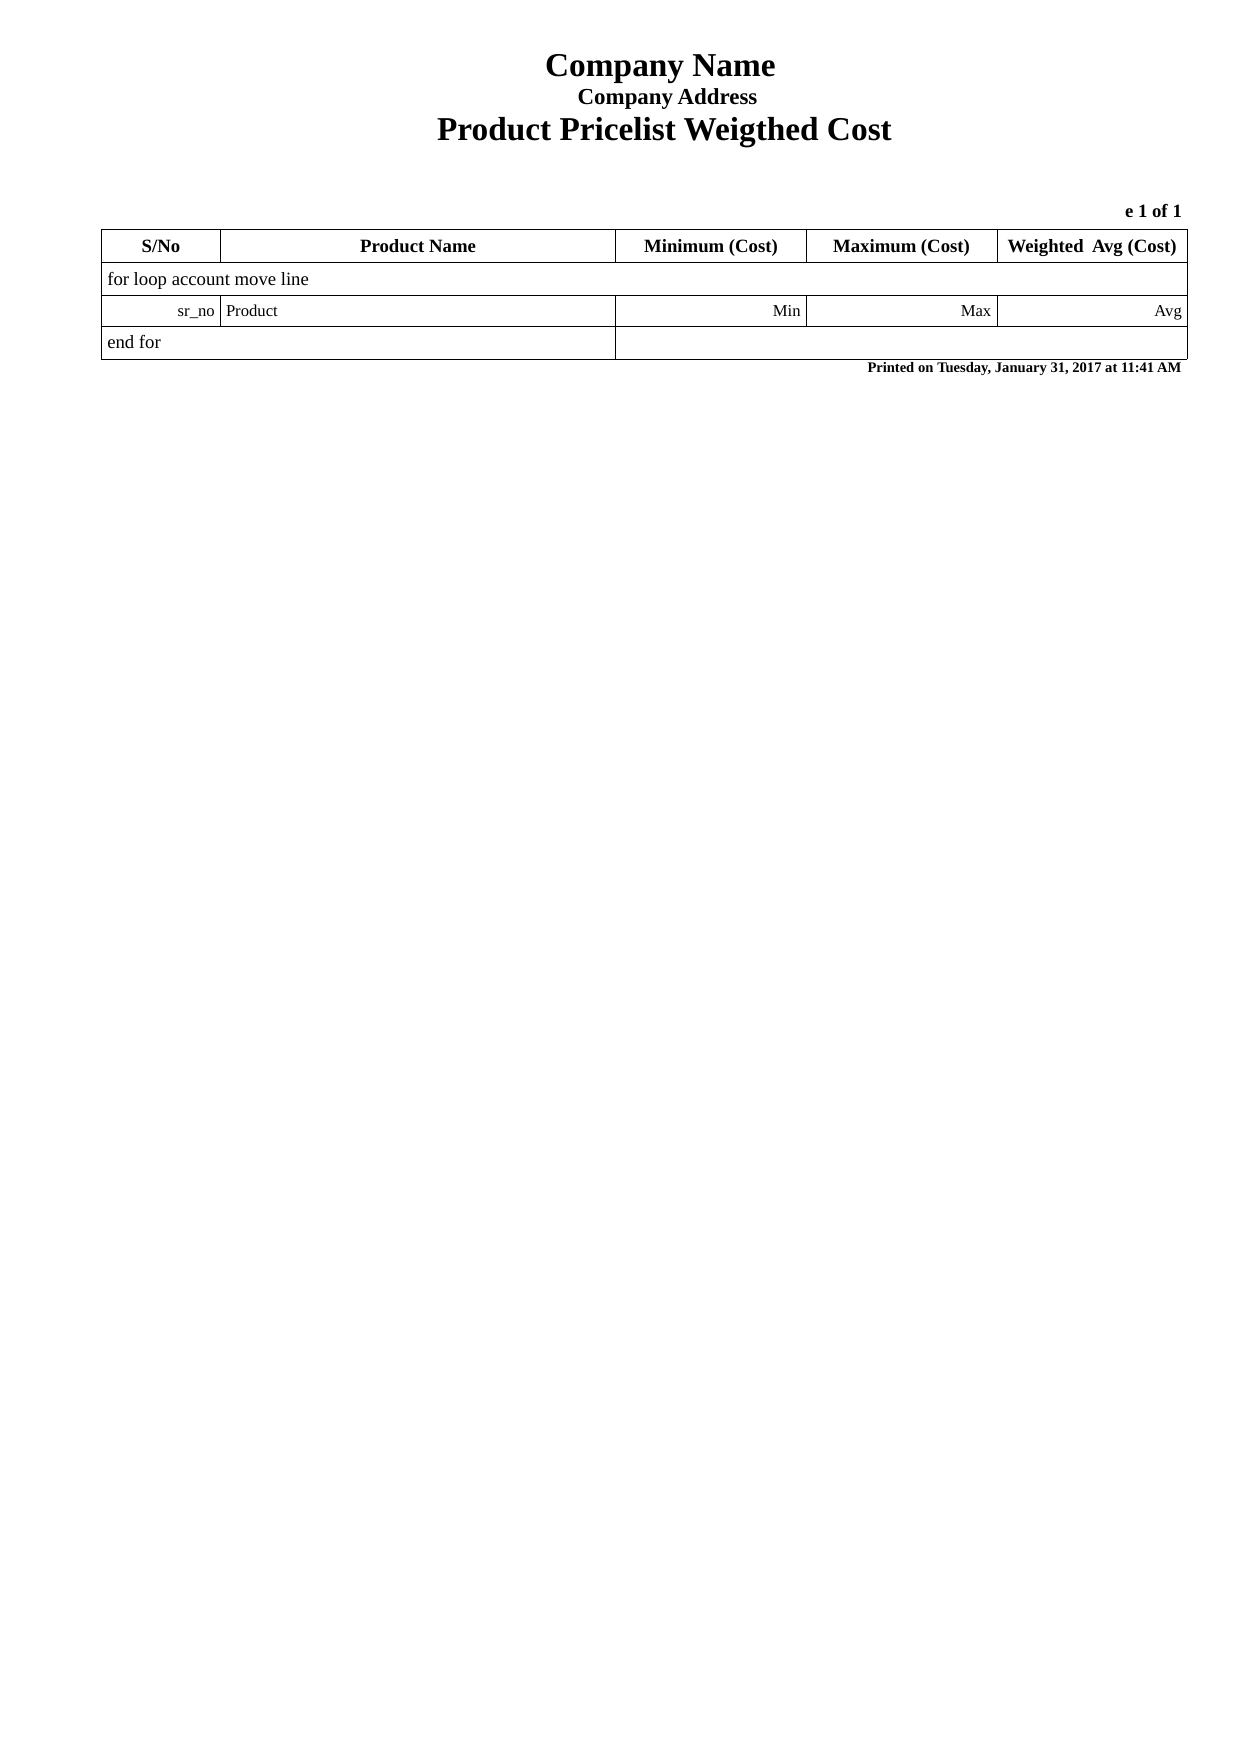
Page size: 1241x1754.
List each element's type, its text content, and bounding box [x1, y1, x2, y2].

table_cell Maximum (Cost) [807, 230, 997, 262]
table_header e 1 of 1 [101, 193, 1187, 229]
table_cell [616, 327, 1187, 359]
table_cell Product [221, 296, 615, 326]
table_cell Min [616, 296, 806, 326]
table_cell Max [807, 296, 997, 326]
table_cell sr_no [102, 296, 220, 326]
table_cell for loop account move line [102, 263, 1187, 295]
table_cell Weighted Avg (Cost) [998, 230, 1187, 262]
table_cell Avg [998, 296, 1187, 326]
table_cell Minimum (Cost) [616, 230, 806, 262]
table_cell S/No [102, 230, 220, 262]
table_cell end for [102, 327, 615, 359]
table_cell Product Name [221, 230, 615, 262]
text Printed on Tuesday, January 31, 2017 at 11:41 AM [148, 360, 1181, 376]
